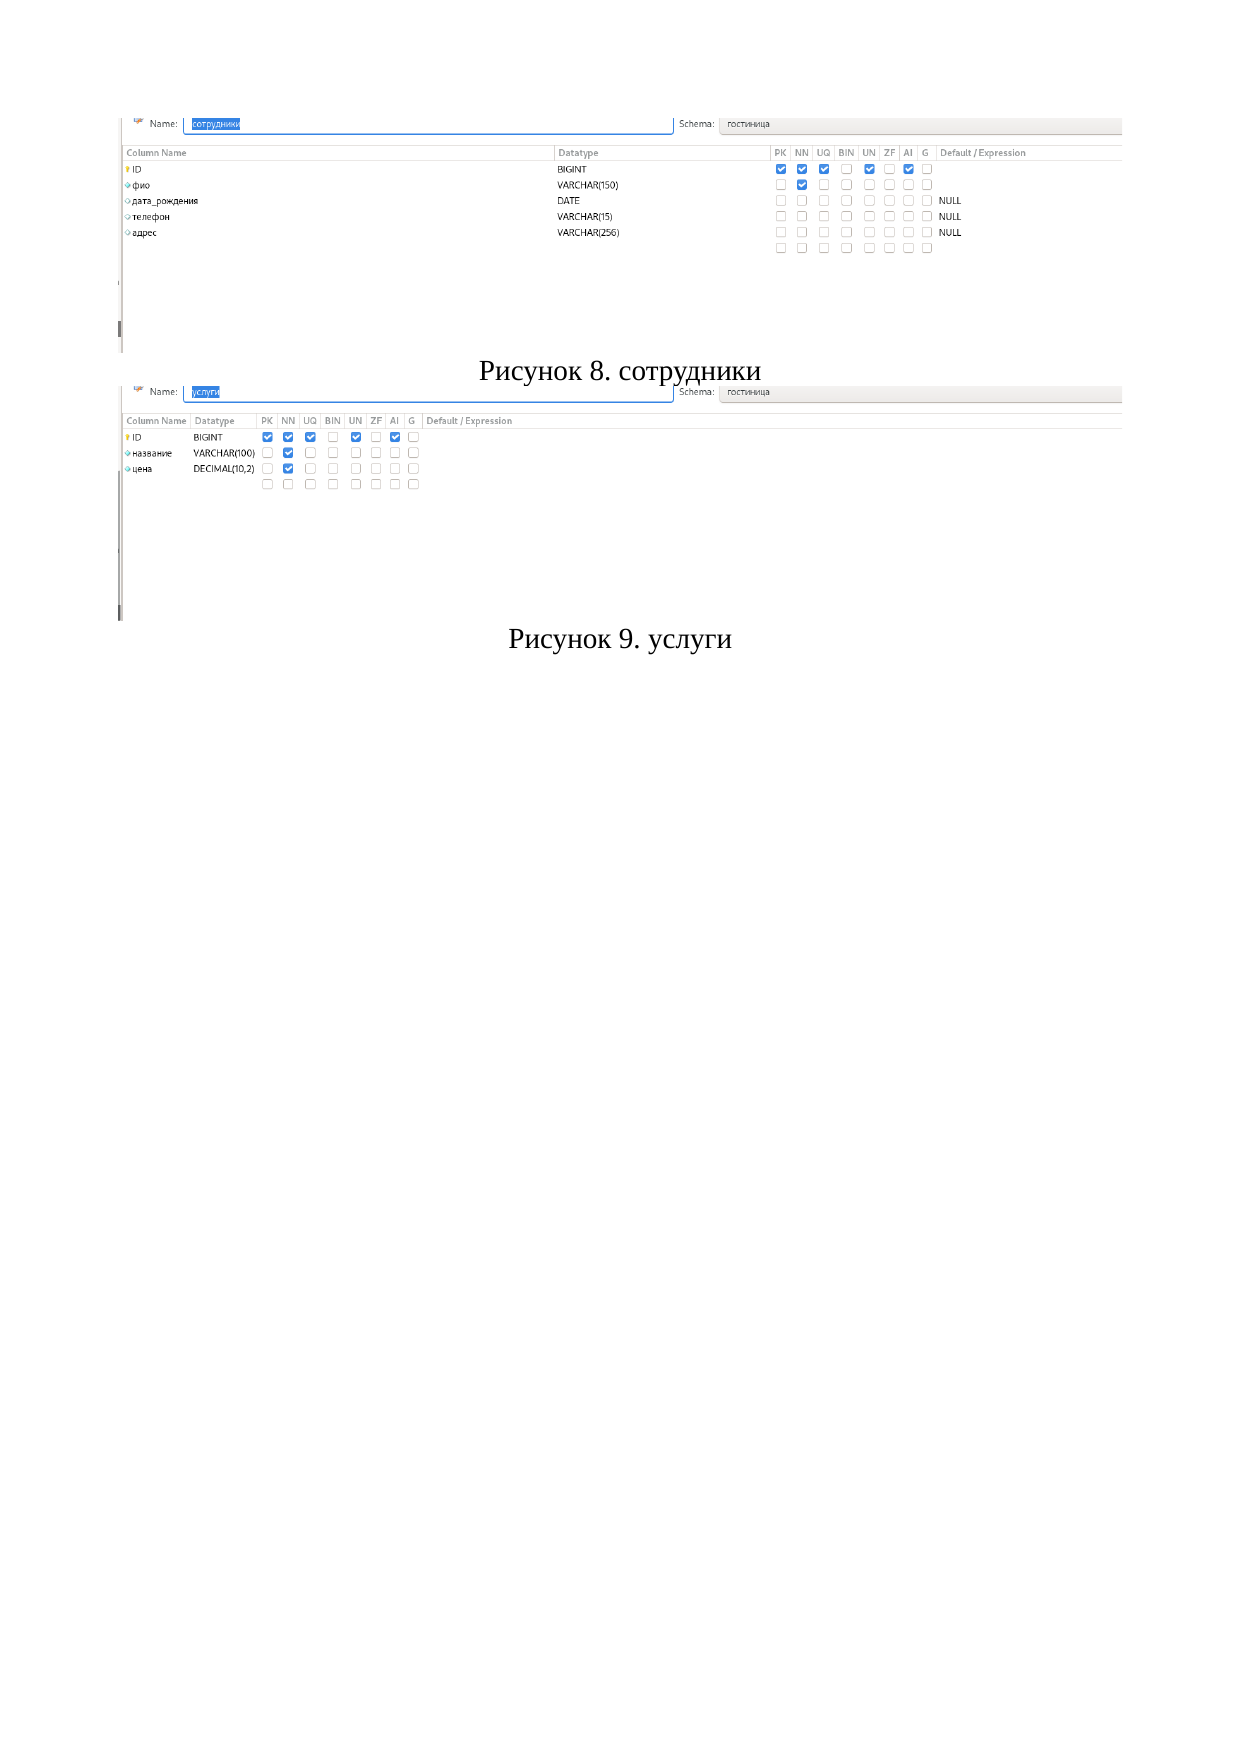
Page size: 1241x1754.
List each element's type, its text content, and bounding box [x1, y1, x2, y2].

picture [118, 118, 1123, 353]
text Рисунок 8. сотрудники [118, 353, 1122, 386]
text Рисунок 9. услуги [118, 621, 1122, 654]
picture [118, 386, 1123, 621]
